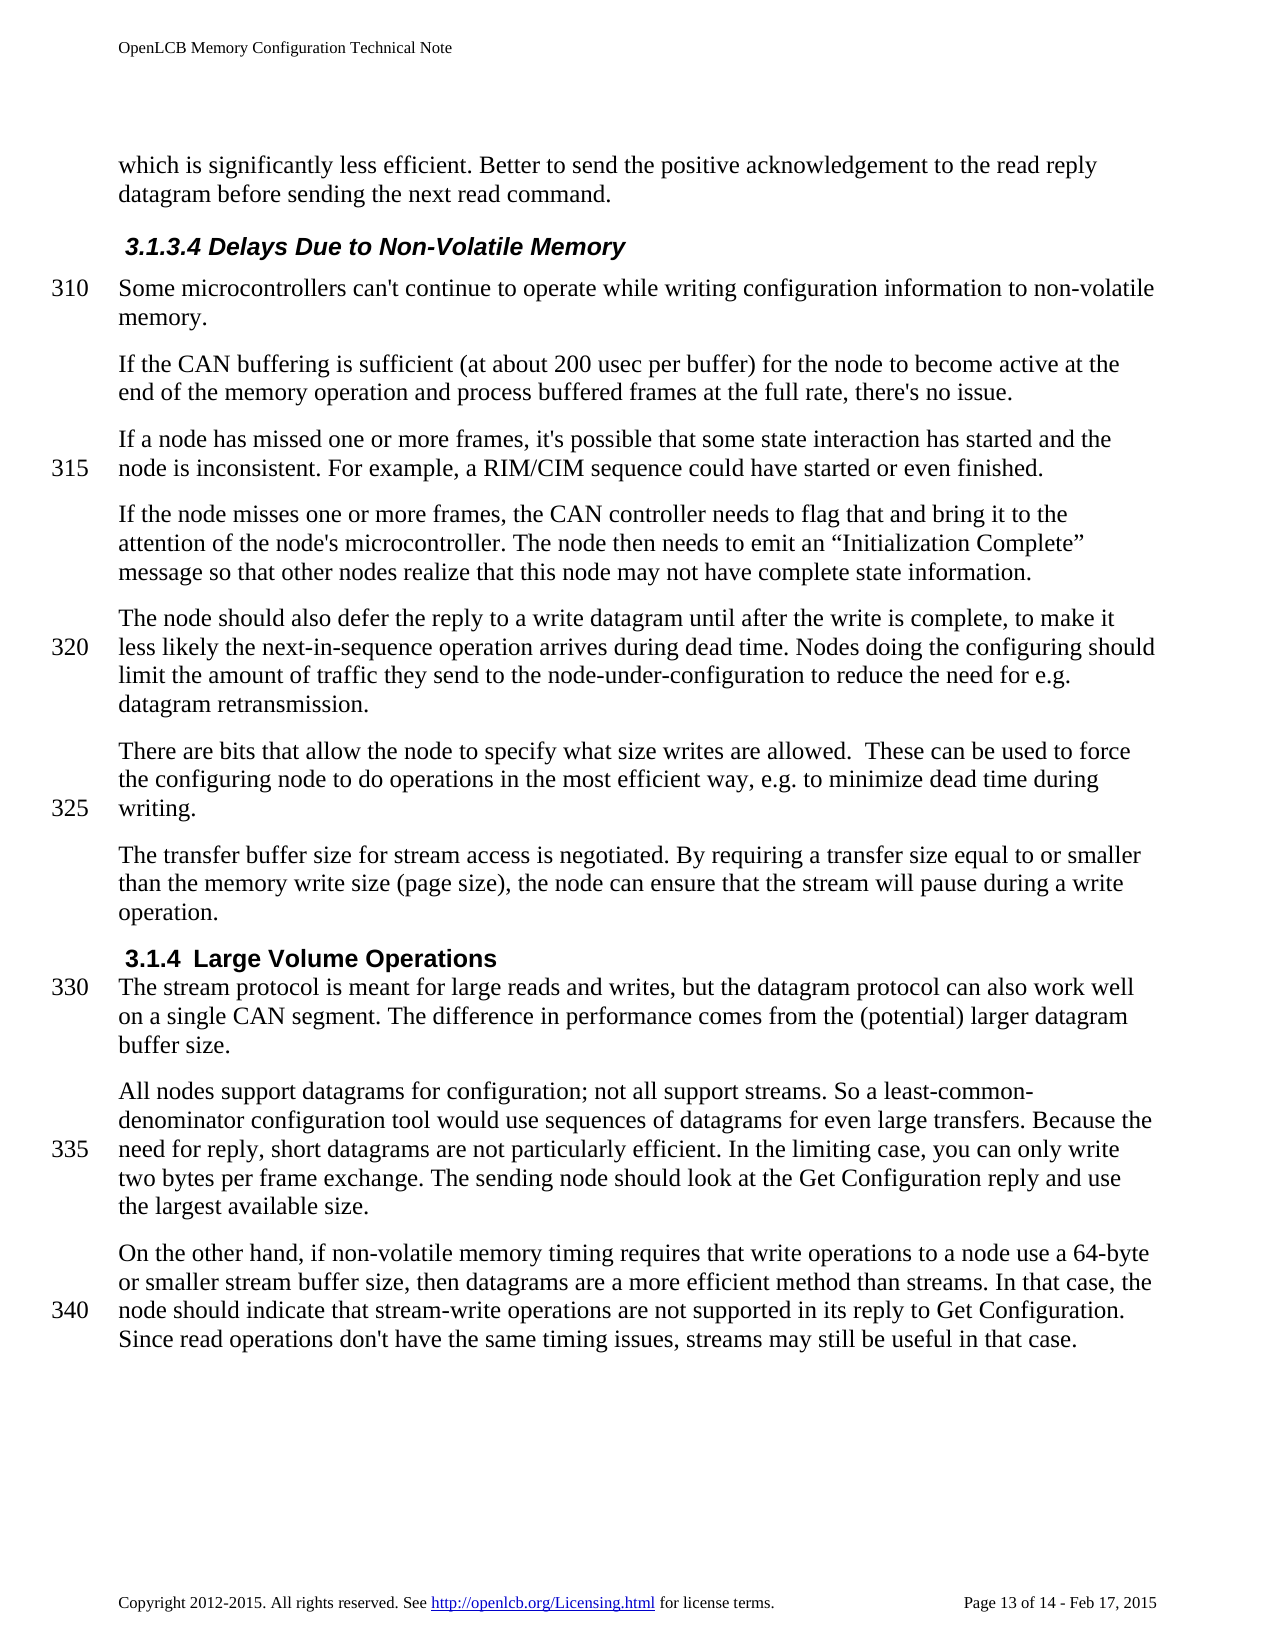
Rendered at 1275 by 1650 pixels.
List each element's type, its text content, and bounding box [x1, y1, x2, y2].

text If the node misses one or more frames, the CAN controller needs to flag that and bring it to the attention of the node's microcontroller. The node then needs to emit an “Initialization Complete” message so that other nodes realize that this node may not have complete state information. [118, 499, 1157, 585]
text There are bits that allow the node to specify what size writes are allowed. These can be used to force the configuring node to do operations in the most efficient way, e.g. to minimize dead time during writing. [118, 736, 1157, 822]
subtitle Large Volume Operations [118, 944, 1157, 972]
text The transfer buffer size for stream access is negotiated. By requiring a transfer size equal to or smaller than the memory write size (page size), the node can ensure that the stream will pause during a write operation. [118, 840, 1157, 926]
text All nodes support datagrams for configuration; not all support streams. So a least-common-denominator configuration tool would use sequences of datagrams for even large transfers. Because the need for reply, short datagrams are not particularly efficient. In the limiting case, you can only write two bytes per frame exchange. The sending node should look at the Get Configuration reply and use the largest available size. [118, 1076, 1157, 1220]
text If a node has missed one or more frames, it's possible that some state interaction has started and the node is inconsistent. For example, a RIM/CIM sequence could have started or even finished. [118, 424, 1157, 481]
subtitle Delays Due to Non-Volatile Memory [118, 232, 1157, 261]
text If the CAN buffering is sufficient (at about 200 usec per buffer) for the node to become active at the end of the memory operation and process buffered frames at the full rate, there's no issue. [118, 349, 1157, 406]
text On the other hand, if non-volatile memory timing requires that write operations to a node use a 64-byte or smaller stream buffer size, then datagrams are a more efficient method than streams. In that case, the node should indicate that stream-write operations are not supported in its reply to Get Configuration. Since read operations don't have the same timing issues, streams may still be useful in that case. [118, 1238, 1157, 1353]
text The node should also defer the reply to a write datagram until after the write is complete, to make it less likely the next-in-sequence operation arrives during dead time. Nodes doing the configuring should limit the amount of traffic they send to the node-under-configuration to reduce the need for e.g. datagram retransmission. [118, 603, 1157, 718]
text The stream protocol is meant for large reads and writes, but the datagram protocol can also work well on a single CAN segment. The difference in performance comes from the (potential) larger datagram buffer size. [118, 972, 1157, 1059]
text which is significantly less efficient. Better to send the positive acknowledgement to the read reply datagram before sending the next read command. [118, 150, 1157, 207]
text Some microcontrollers can't continue to operate while writing configuration information to non-volatile memory. [118, 273, 1157, 331]
